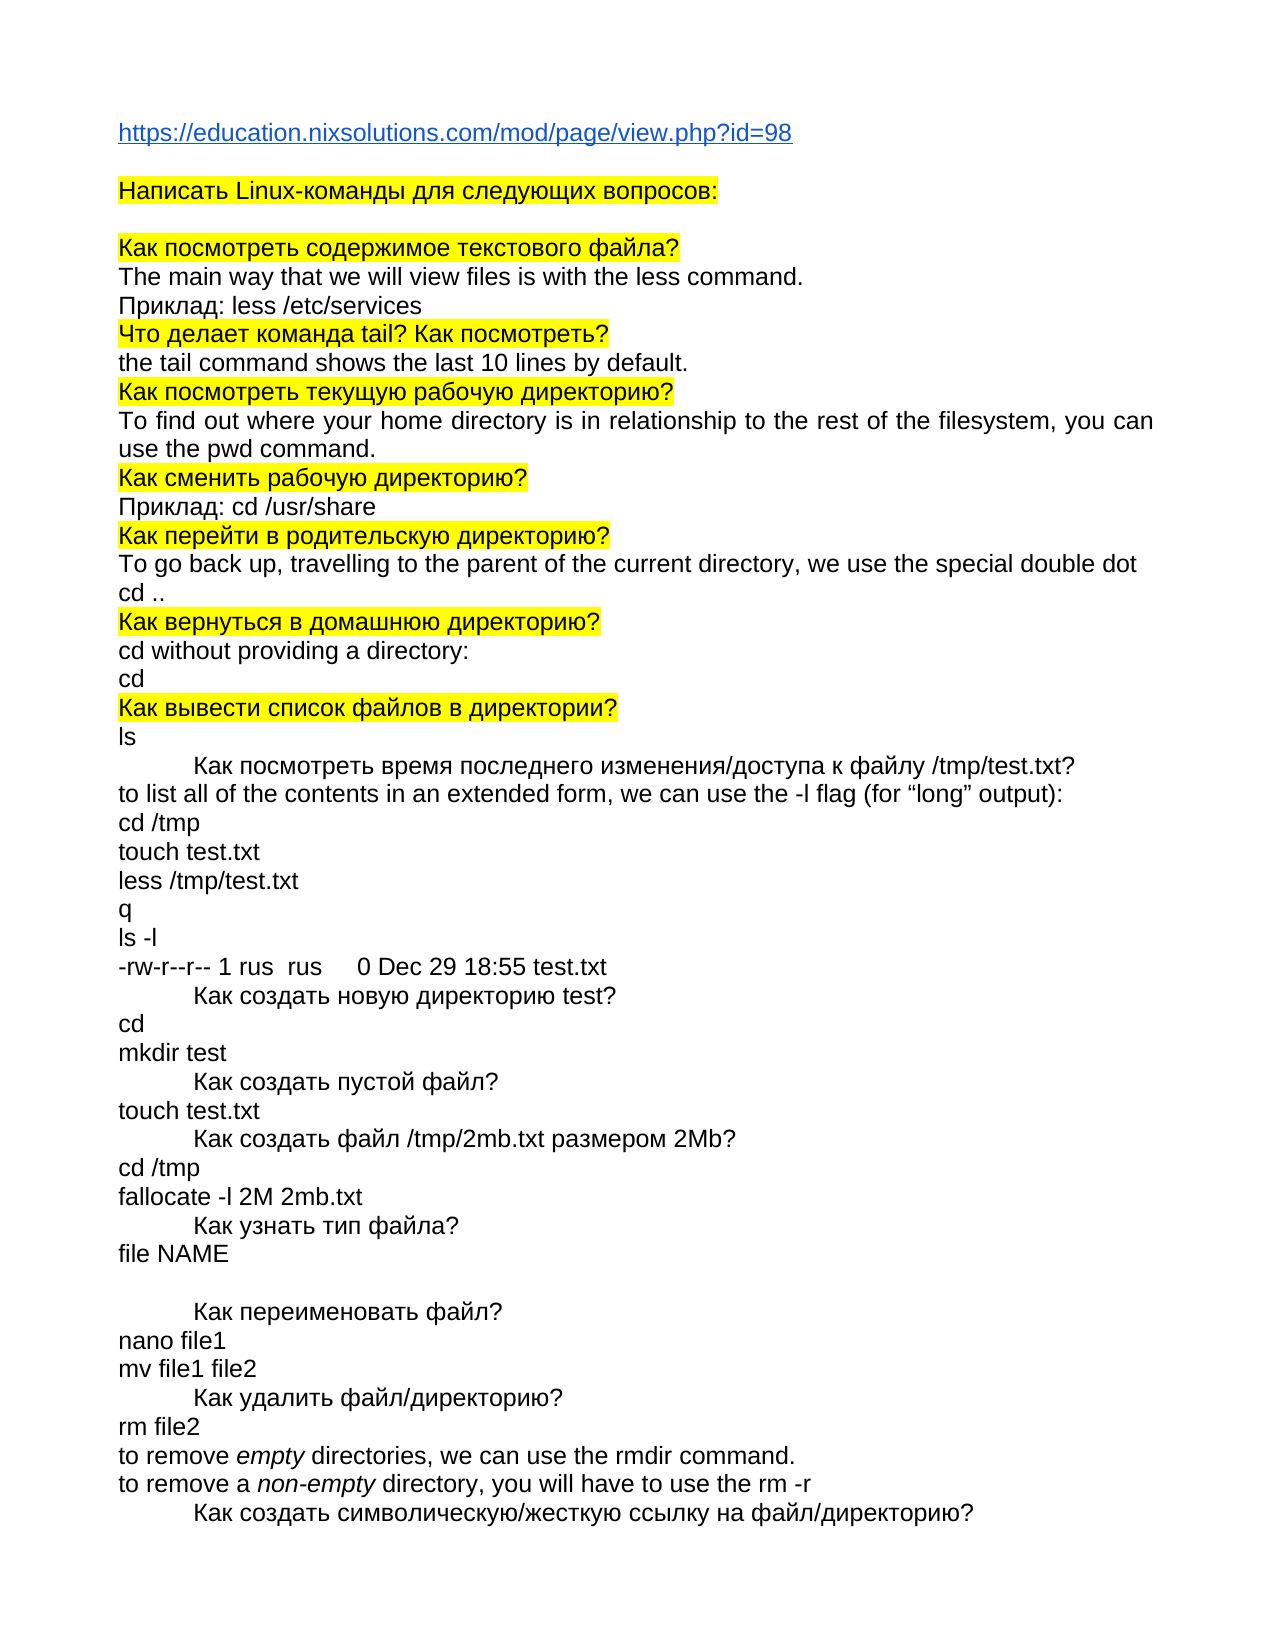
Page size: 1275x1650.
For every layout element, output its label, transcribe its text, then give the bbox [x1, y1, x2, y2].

text q [118, 894, 1157, 923]
text Как посмотреть текущую рабочую директорию? [118, 377, 1157, 406]
text Как вернуться в домашнюю директорию? [118, 607, 1157, 636]
text Как сменить рабочую директорию? [118, 463, 1157, 492]
text file NAME [118, 1239, 1157, 1268]
text touch test.txt [118, 837, 1157, 866]
text to remove empty directories, we can use the rmdir command. [118, 1441, 1157, 1469]
text to list all of the contents in an extended form, we can use the -l flag (for “long” output): [118, 779, 1157, 808]
text Как посмотреть содержимое текстового файла? [118, 233, 1157, 262]
text ls -l [118, 923, 1157, 952]
text Как создать файл /tmp/2mb.txt размером 2Mb? [118, 1124, 1157, 1153]
text the tail command shows the last 10 lines by default. [118, 348, 1157, 377]
text -rw-r--r-- 1 rus rus 0 Dec 29 18:55 test.txt [118, 952, 1157, 981]
text To go back up, travelling to the parent of the current directory, we use the special double dot [118, 549, 1157, 578]
text Как создать пустой файл? [118, 1067, 1157, 1096]
text Как создать новую директорию test? [118, 981, 1157, 1009]
text less /tmp/test.txt [118, 866, 1157, 894]
text Как посмотреть время последнего изменения/доступа к файлу /tmp/test.txt? [118, 751, 1157, 779]
text The main way that we will view files is with the less command. [118, 262, 1157, 291]
text cd .. [118, 578, 1157, 607]
text Как узнать тип файла? [118, 1211, 1157, 1239]
text cd [118, 1009, 1157, 1038]
text Написать Linux-команды для следующих вопросов: [118, 176, 1157, 204]
text ls [118, 722, 1157, 751]
text Как создать символическую/жесткую ссылку на файл/директорию? [118, 1498, 1157, 1527]
text Что делает команда tail? Как посмотреть? [118, 319, 1157, 348]
text touch test.txt [118, 1096, 1157, 1124]
text cd /tmp [118, 808, 1157, 837]
text Как удалить файл/директорию? [118, 1383, 1157, 1412]
text nano file1 [118, 1326, 1157, 1354]
text Как переименовать файл? [118, 1297, 1157, 1326]
text To find out where your home directory is in relationship to the rest of the filesystem, you can use the pwd command. [118, 406, 1157, 463]
text cd /tmp [118, 1153, 1157, 1182]
text Приклад: cd /usr/share [118, 492, 1157, 521]
text Приклад: less /etc/services [118, 291, 1157, 319]
text Как перейти в родительскую директорию? [118, 521, 1157, 549]
text cd [118, 664, 1157, 693]
text to remove a non-empty directory, you will have to use the rm -r [118, 1469, 1157, 1498]
text mkdir test [118, 1038, 1157, 1067]
text Как вывести список файлов в директории? [118, 693, 1157, 722]
text fallocate -l 2M 2mb.txt [118, 1182, 1157, 1211]
text rm file2 [118, 1412, 1157, 1441]
text https://education.nixsolutions.com/mod/page/view.php?id=98 [118, 118, 1157, 147]
text cd without providing a directory: [118, 636, 1157, 664]
text mv file1 file2 [118, 1354, 1157, 1383]
